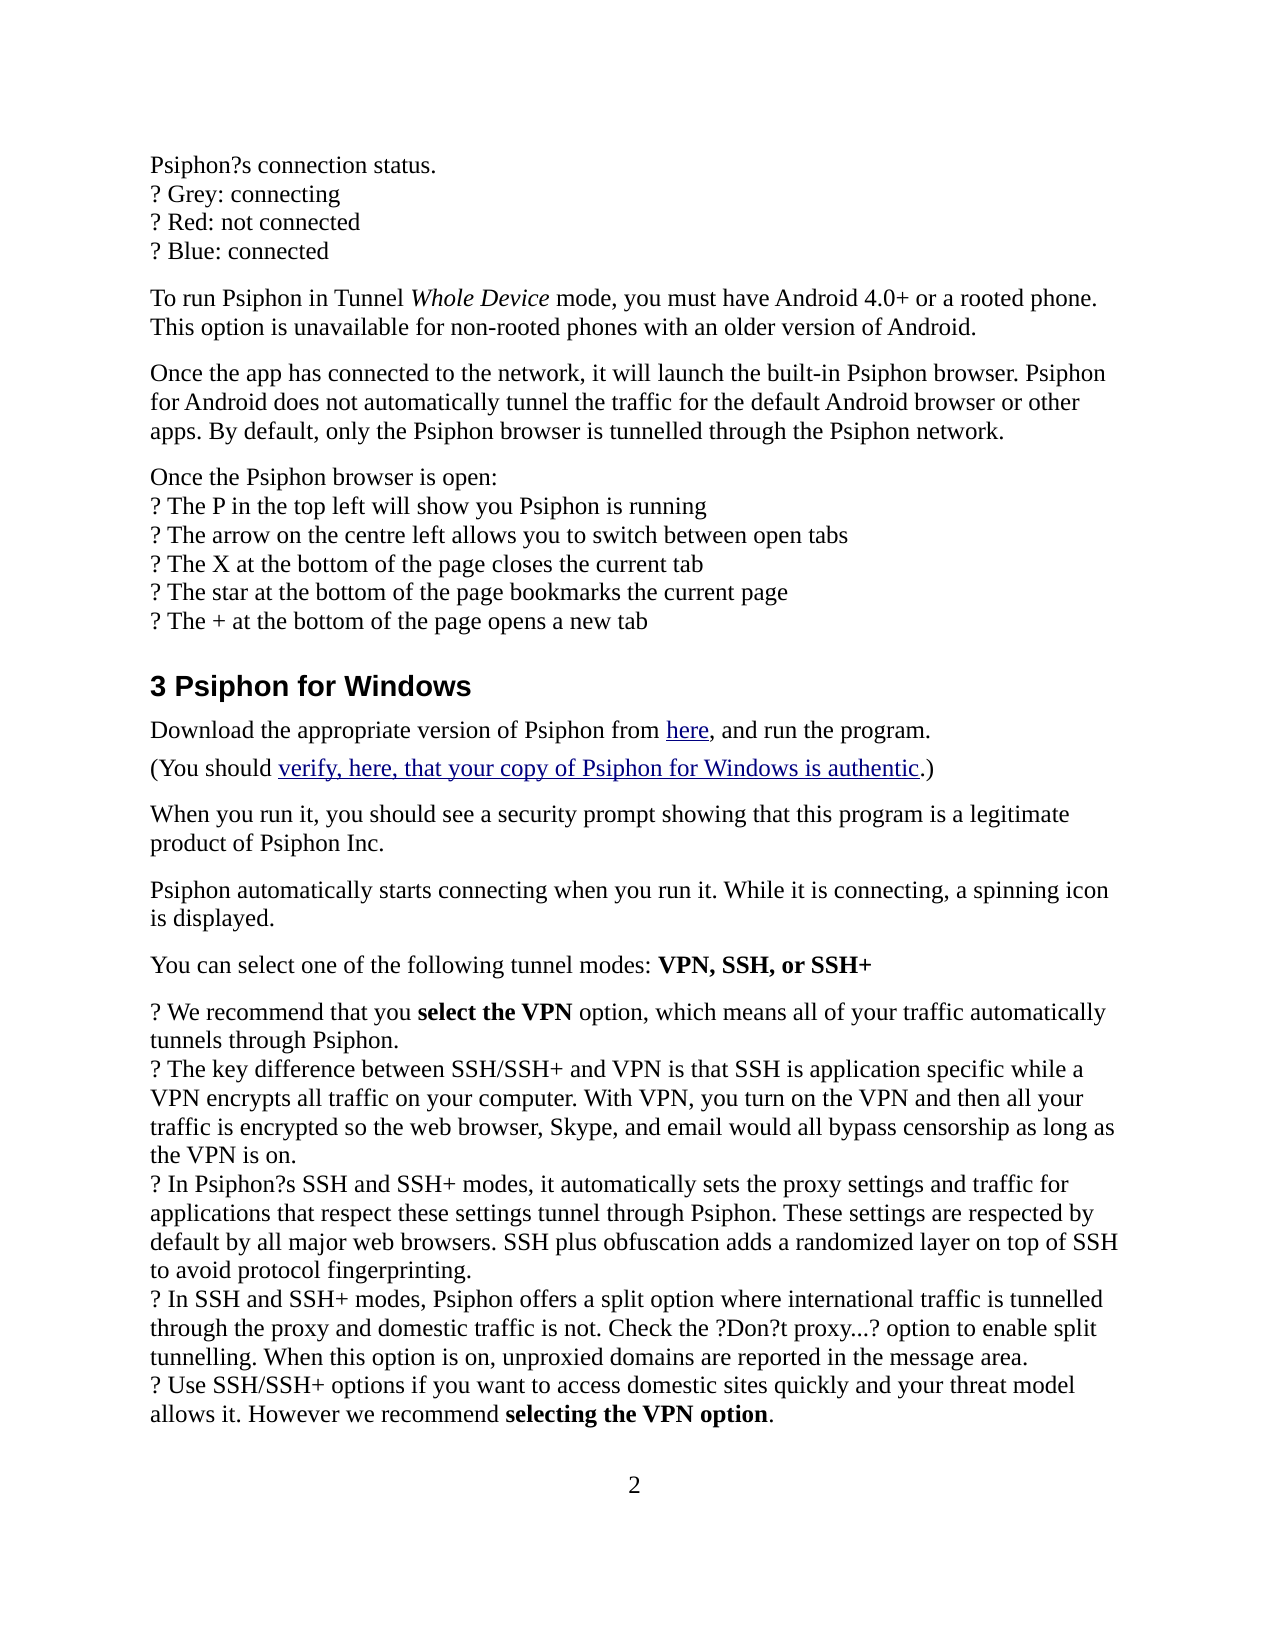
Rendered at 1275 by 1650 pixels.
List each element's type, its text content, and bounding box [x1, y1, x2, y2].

text When you run it, you should see a security prompt showing that this program is a legitimate product of Psiphon Inc. [150, 799, 1125, 857]
text Download the appropriate version of Psiphon from here, and run the program. [150, 715, 1125, 744]
text You can select one of the following tunnel modes: VPN, SSH, or SSH+ [150, 950, 1125, 979]
text Psiphon?s connection status. ? Grey: connecting ? Red: not connected ? Blue: connected [150, 150, 1125, 265]
text Once the Psiphon browser is open: ? The P in the top left will show you Psiphon is running ? The arrow on the centre left allows you to switch between open tabs ? The X at the bottom of the page closes the current tab ? The star at the bottom of the page bookmarks the current page ? The + at the bottom of the page opens a new tab [150, 462, 1125, 635]
text Once the app has connected to the network, it will launch the built-in Psiphon browser. Psiphon for Android does not automatically tunnel the traffic for the default Android browser or other apps. By default, only the Psiphon browser is tunnelled through the Psiphon network. [150, 358, 1125, 444]
text To run Psiphon in Tunnel Whole Device mode, you must have Android 4.0+ or a rooted phone. This option is unavailable for non-rooted phones with an older version of Android. [150, 283, 1125, 340]
text ? We recommend that you select the VPN option, which means all of your traffic automatically tunnels through Psiphon. ? The key difference between SSH/SSH+ and VPN is that SSH is application specific while a VPN encrypts all traffic on your computer. With VPN, you turn on the VPN and then all your traffic is encrypted so the web browser, Skype, and email would all bypass censorship as long as the VPN is on. ? In Psiphon?s SSH and SSH+ modes, it automatically sets the proxy settings and traffic for applications that respect these settings tunnel through Psiphon. These settings are respected by default by all major web browsers. SSH plus obfuscation adds a randomized layer on top of SSH to avoid protocol fingerprinting. ? In SSH and SSH+ modes, Psiphon offers a split option where international traffic is tunnelled through the proxy and domestic traffic is not. Check the ?Don?t proxy...? option to enable split tunnelling. When this option is on, unproxied domains are reported in the message area. ? Use SSH/SSH+ options if you want to access domestic sites quickly and your threat model allows it. However we recommend selecting the VPN option. [150, 997, 1125, 1428]
text Psiphon automatically starts connecting when you run it. While it is connecting, a spinning icon is displayed. [150, 875, 1125, 932]
subtitle 3 Psiphon for Windows [150, 669, 1125, 702]
text (You should verify, here, that your copy of Psiphon for Windows is authentic.) [150, 753, 1125, 781]
